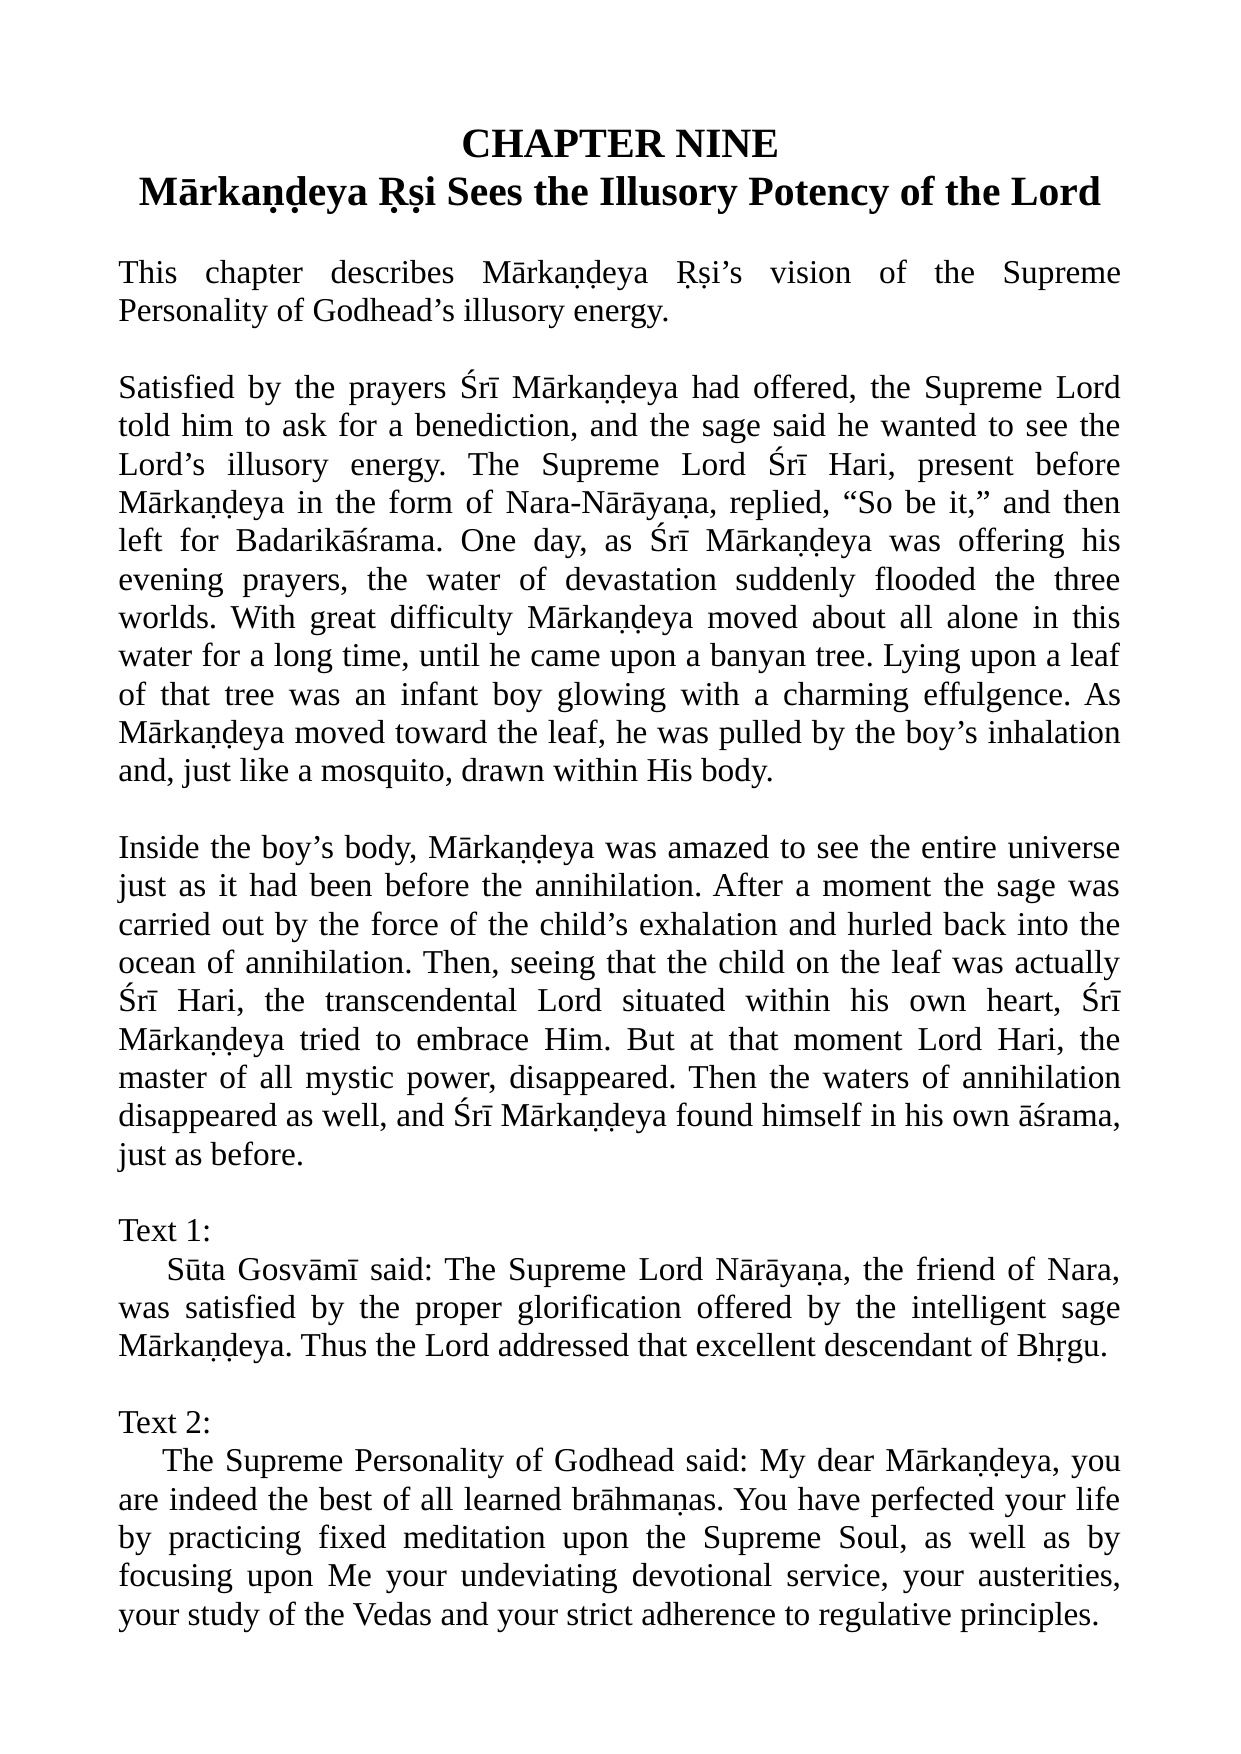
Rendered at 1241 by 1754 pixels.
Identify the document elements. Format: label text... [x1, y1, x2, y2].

text CHAPTER NINE [118, 118, 1122, 166]
text Mārkaṇḍeya Ṛṣi Sees the Illusory Potency of the Lord [118, 166, 1122, 214]
text Text 2: [118, 1402, 1122, 1441]
text Inside the boy’s body, Mārkaṇḍeya was amazed to see the entire universe just as it had been before the annihilation. After a moment the sage was carried out by the force of the child’s exhalation and hurled back into the ocean of annihilation. Then, seeing that the child on the leaf was actually Śrī Hari, the transcendental Lord situated within his own heart, Śrī Mārkaṇḍeya tried to embrace Him. But at that moment Lord Hari, the master of all mystic power, disappeared. Then the waters of annihilation disappeared as well, and Śrī Mārkaṇḍeya found himself in his own āśrama, just as before. [118, 827, 1122, 1172]
text Sūta Gosvāmī said: The Supreme Lord Nārāyaṇa, the friend of Nara, was satisfied by the proper glorification offered by the intelligent sage Mārkaṇḍeya. Thus the Lord addressed that excellent descendant of Bhṛgu. [118, 1249, 1122, 1364]
text This chapter describes Mārkaṇḍeya Ṛṣi’s vision of the Supreme Personality of Godhead’s illusory energy. [118, 252, 1122, 329]
text Satisfied by the prayers Śrī Mārkaṇḍeya had offered, the Supreme Lord told him to ask for a benediction, and the sage said he wanted to see the Lord’s illusory energy. The Supreme Lord Śrī Hari, present before Mārkaṇḍeya in the form of Nara-Nārāyaṇa, replied, “So be it,” and then left for Badarikāśrama. One day, as Śrī Mārkaṇḍeya was offering his evening prayers, the water of devastation suddenly flooded the three worlds. With great difficulty Mārkaṇḍeya moved about all alone in this water for a long time, until he came upon a banyan tree. Lying upon a leaf of that tree was an infant boy glowing with a charming effulgence. As Mārkaṇḍeya moved toward the leaf, he was pulled by the boy’s inhalation and, just like a mosquito, drawn within His body. [118, 367, 1122, 789]
text Text 1: [118, 1211, 1122, 1249]
text The Supreme Personality of Godhead said: My dear Mārkaṇḍeya, you are indeed the best of all learned brāhmaṇas. You have perfected your life by practicing fixed meditation upon the Supreme Soul, as well as by focusing upon Me your undeviating devotional service, your austerities, your study of the Vedas and your strict adherence to regulative principles. [118, 1441, 1122, 1632]
